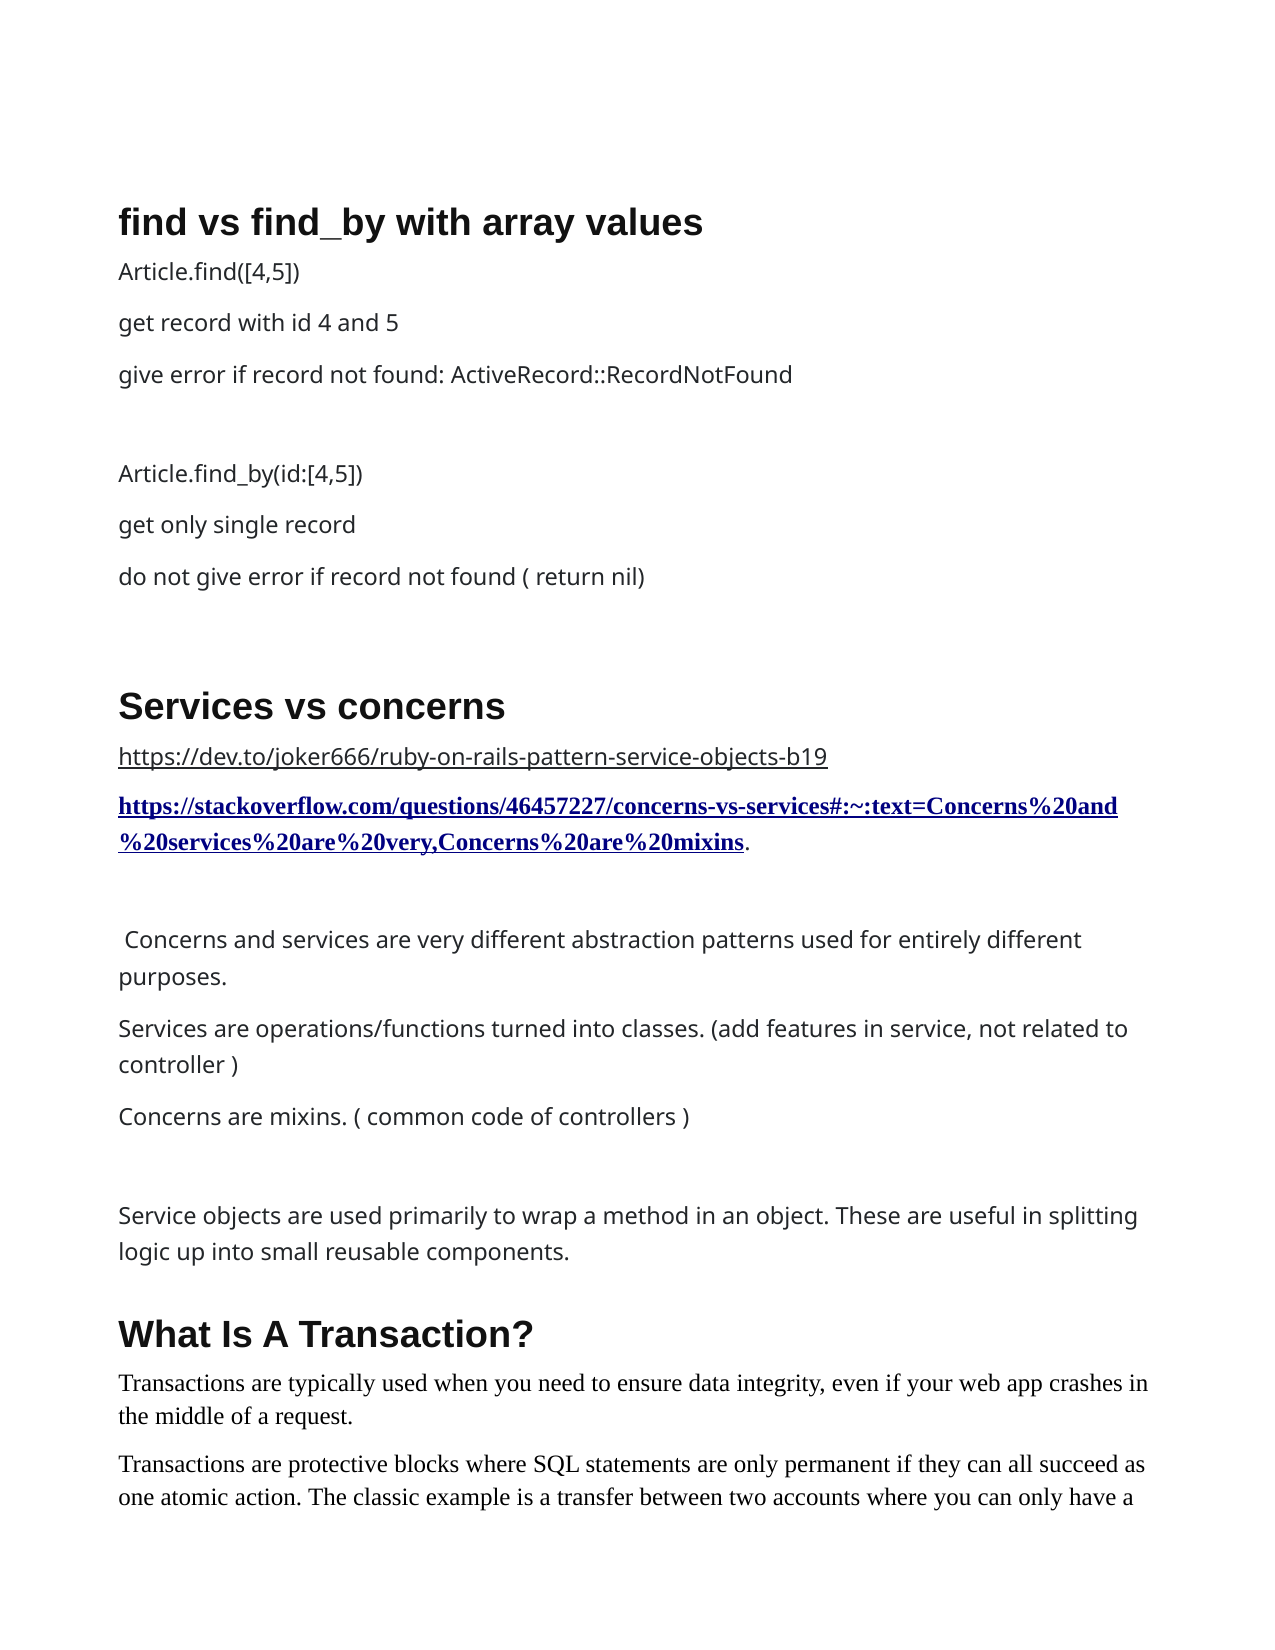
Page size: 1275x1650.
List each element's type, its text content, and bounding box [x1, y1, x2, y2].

text Article.find_by(id:[4,5]) [118, 457, 1157, 489]
text Transactions are typically used when you need to ensure data integrity, even if your web app crashes in the middle of a request. [118, 1368, 1157, 1430]
text https://dev.to/joker666/ruby-on-rails-pattern-service-objects-b19 [118, 740, 1157, 772]
text Concerns are mixins. ( common code of controllers ) [118, 1100, 1157, 1132]
text https://stackoverflow.com/questions/46457227/concerns-vs-services#:~:text=Concerns%20and%20services%20are%20very,Concerns%20are%20mixins. [118, 791, 1157, 857]
text do not give error if record not found ( return nil) [118, 560, 1157, 592]
text Transactions are protective blocks where SQL statements are only permanent if they can all succeed as one atomic action. The classic example is a transfer between two accounts where you can only have a [118, 1449, 1157, 1511]
text Services are operations/functions turned into classes. (add features in service, not related to controller ) [118, 1012, 1157, 1081]
text Service objects are used primarily to wrap a method in an object. These are useful in splitting logic up into small reusable components. [118, 1199, 1157, 1268]
subtitle Services vs concerns [118, 684, 1157, 727]
subtitle What Is A Transaction? [118, 1312, 1157, 1356]
text give error if record not found: ActiveRecord::RecordNotFound [118, 358, 1157, 390]
text get only single record [118, 508, 1157, 540]
text Article.find([4,5]) [118, 255, 1157, 287]
text Concerns and services are very different abstraction patterns used for entirely different purposes. [118, 924, 1157, 992]
subtitle find vs find_by with array values [118, 199, 1157, 243]
text get record with id 4 and 5 [118, 307, 1157, 339]
